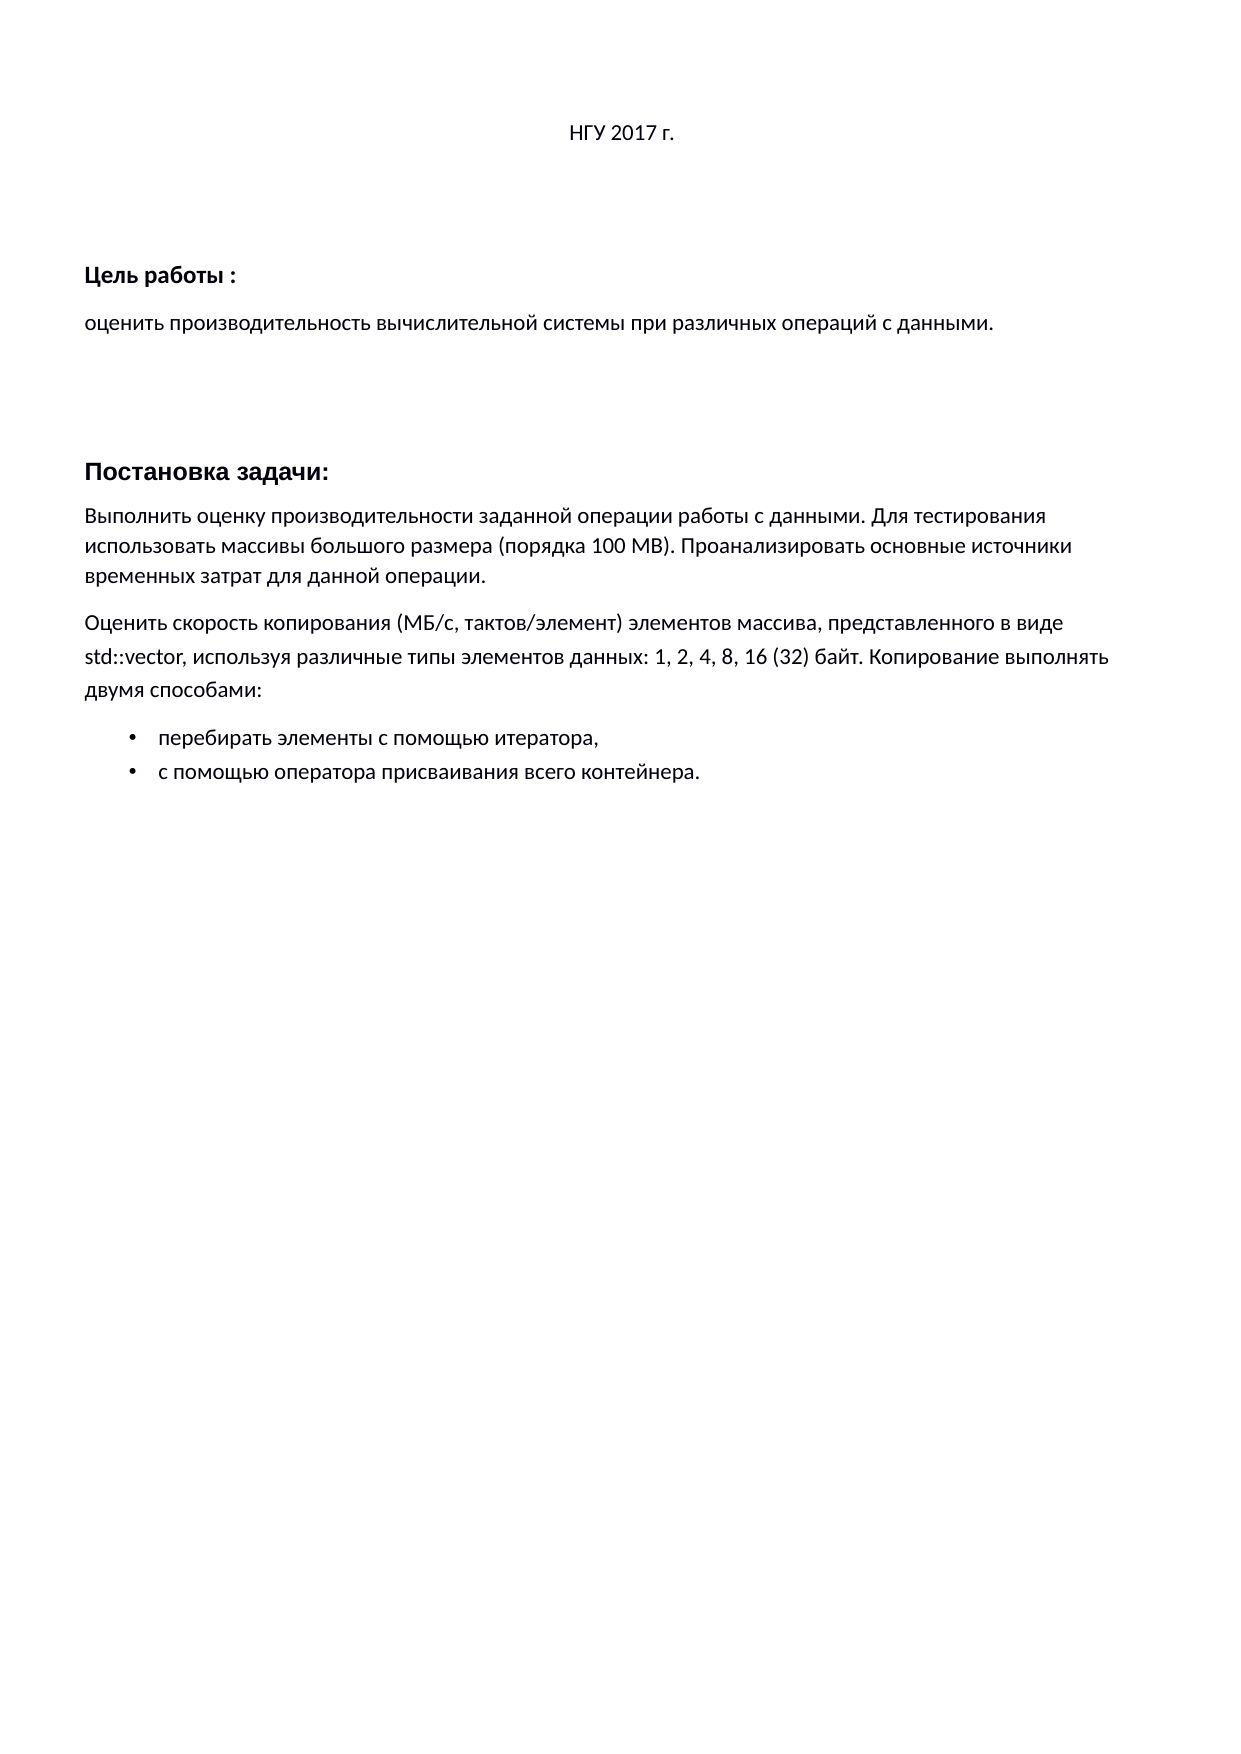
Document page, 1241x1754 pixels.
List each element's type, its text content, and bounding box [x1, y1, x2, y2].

subtitle Постановка задачи: [84, 457, 1159, 486]
list с помощью оператора присваивания всего контейнера. [128, 757, 1159, 785]
text Оценить скорость копирования (МБ/с, тактов/элемент) элементов массива, представленного в виде std::vector, используя различные типы элементов данных: 1, 2, 4, 8, 16 (32) байт. Копирование выполнять двумя способами: [84, 608, 1159, 703]
text Цель работы : [84, 259, 1159, 289]
list оценить производительность вычислительной системы при различных операций с данными. [84, 308, 1159, 336]
list Выполнить оценку производительности заданной операции работы с данными. Для тестирования использовать массивы большого размера (порядка 100 MB). Проанализировать основные источники временных затрат для данной операции. [84, 501, 1159, 589]
text НГУ 2017 г. [84, 118, 1159, 146]
list перебирать элементы с помощью итератора, [128, 723, 1159, 751]
